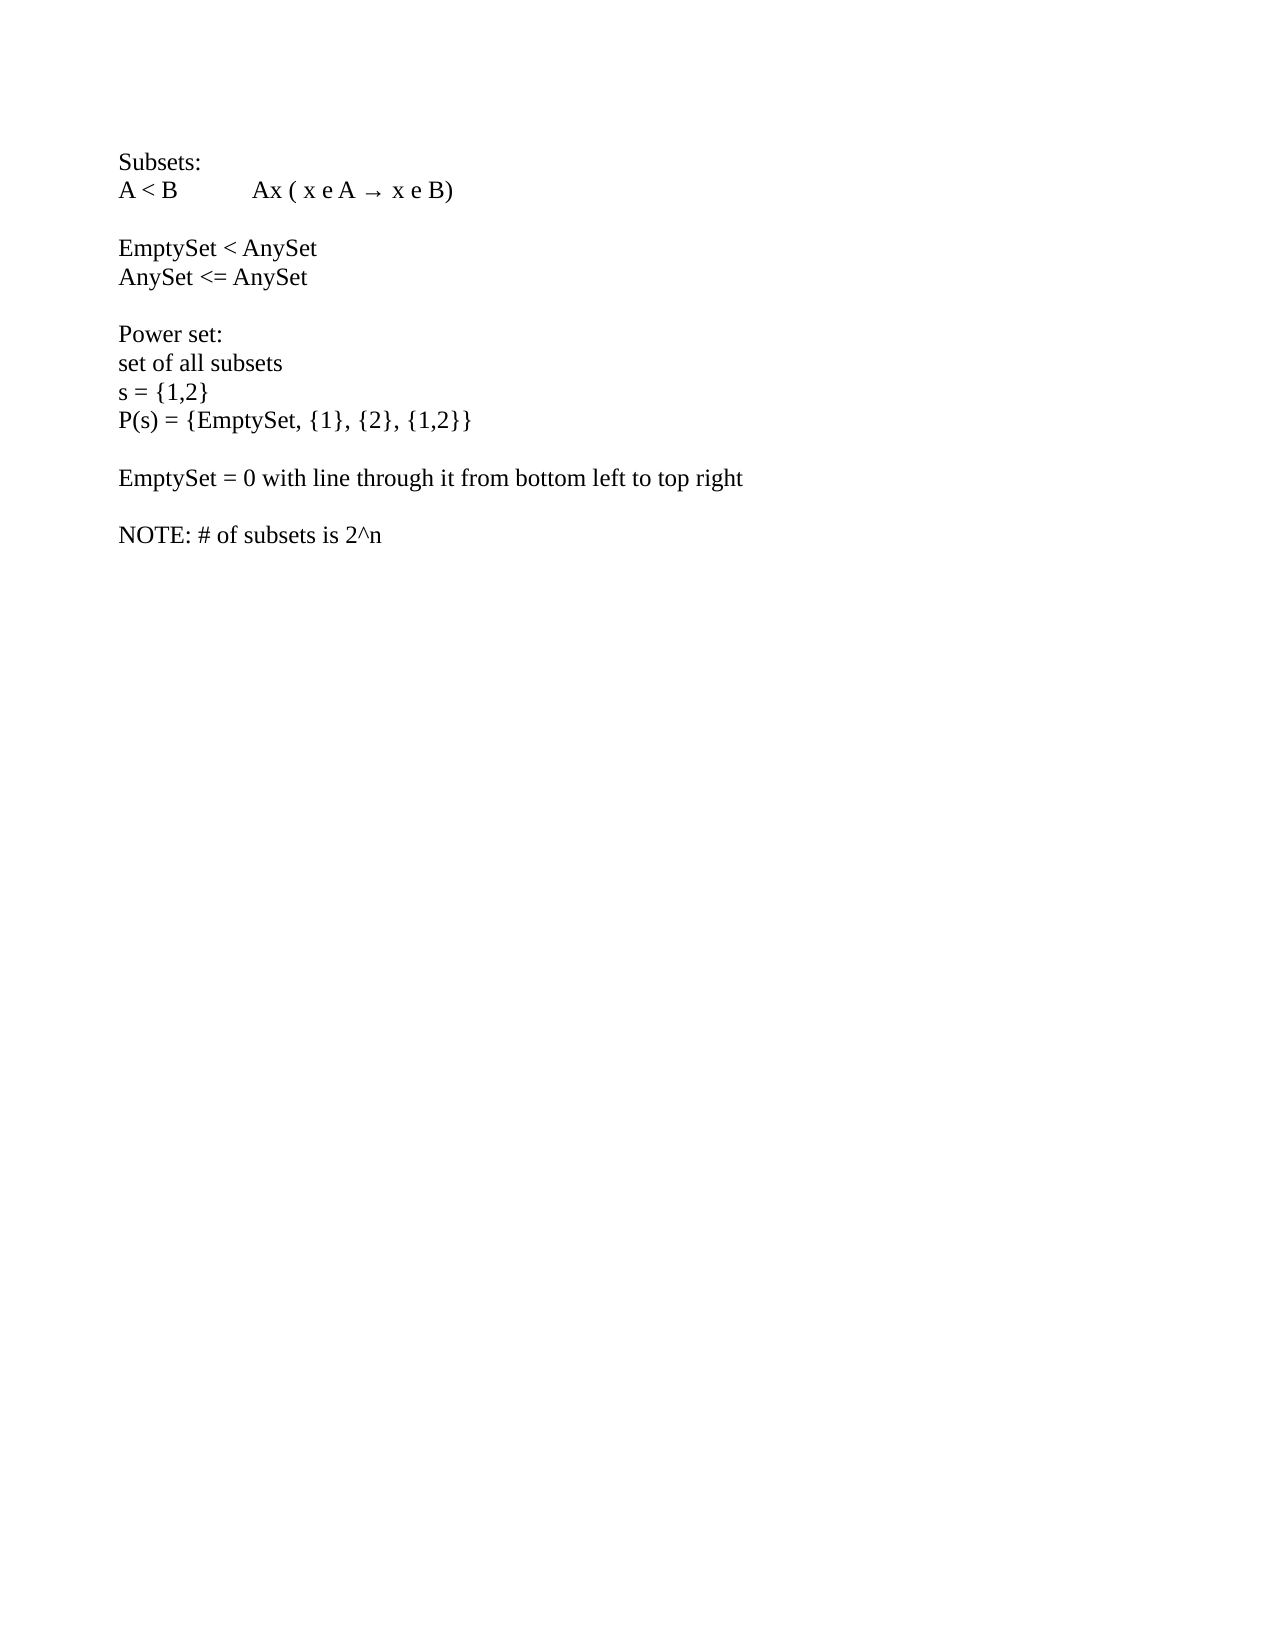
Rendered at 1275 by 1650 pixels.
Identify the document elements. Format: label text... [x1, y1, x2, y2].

text s = {1,2} [118, 377, 1157, 406]
text AnySet <= AnySet [118, 262, 1157, 291]
text Subsets: [118, 147, 1157, 176]
text EmptySet < AnySet [118, 233, 1157, 262]
text A < B Ax ( x e A → x e B) [118, 176, 1157, 204]
text P(s) = {EmptySet, {1}, {2}, {1,2}} [118, 406, 1157, 434]
text Power set: [118, 319, 1157, 348]
text set of all subsets [118, 348, 1157, 377]
text EmptySet = 0 with line through it from bottom left to top right [118, 463, 1157, 492]
text NOTE: # of subsets is 2^n [118, 521, 1157, 549]
